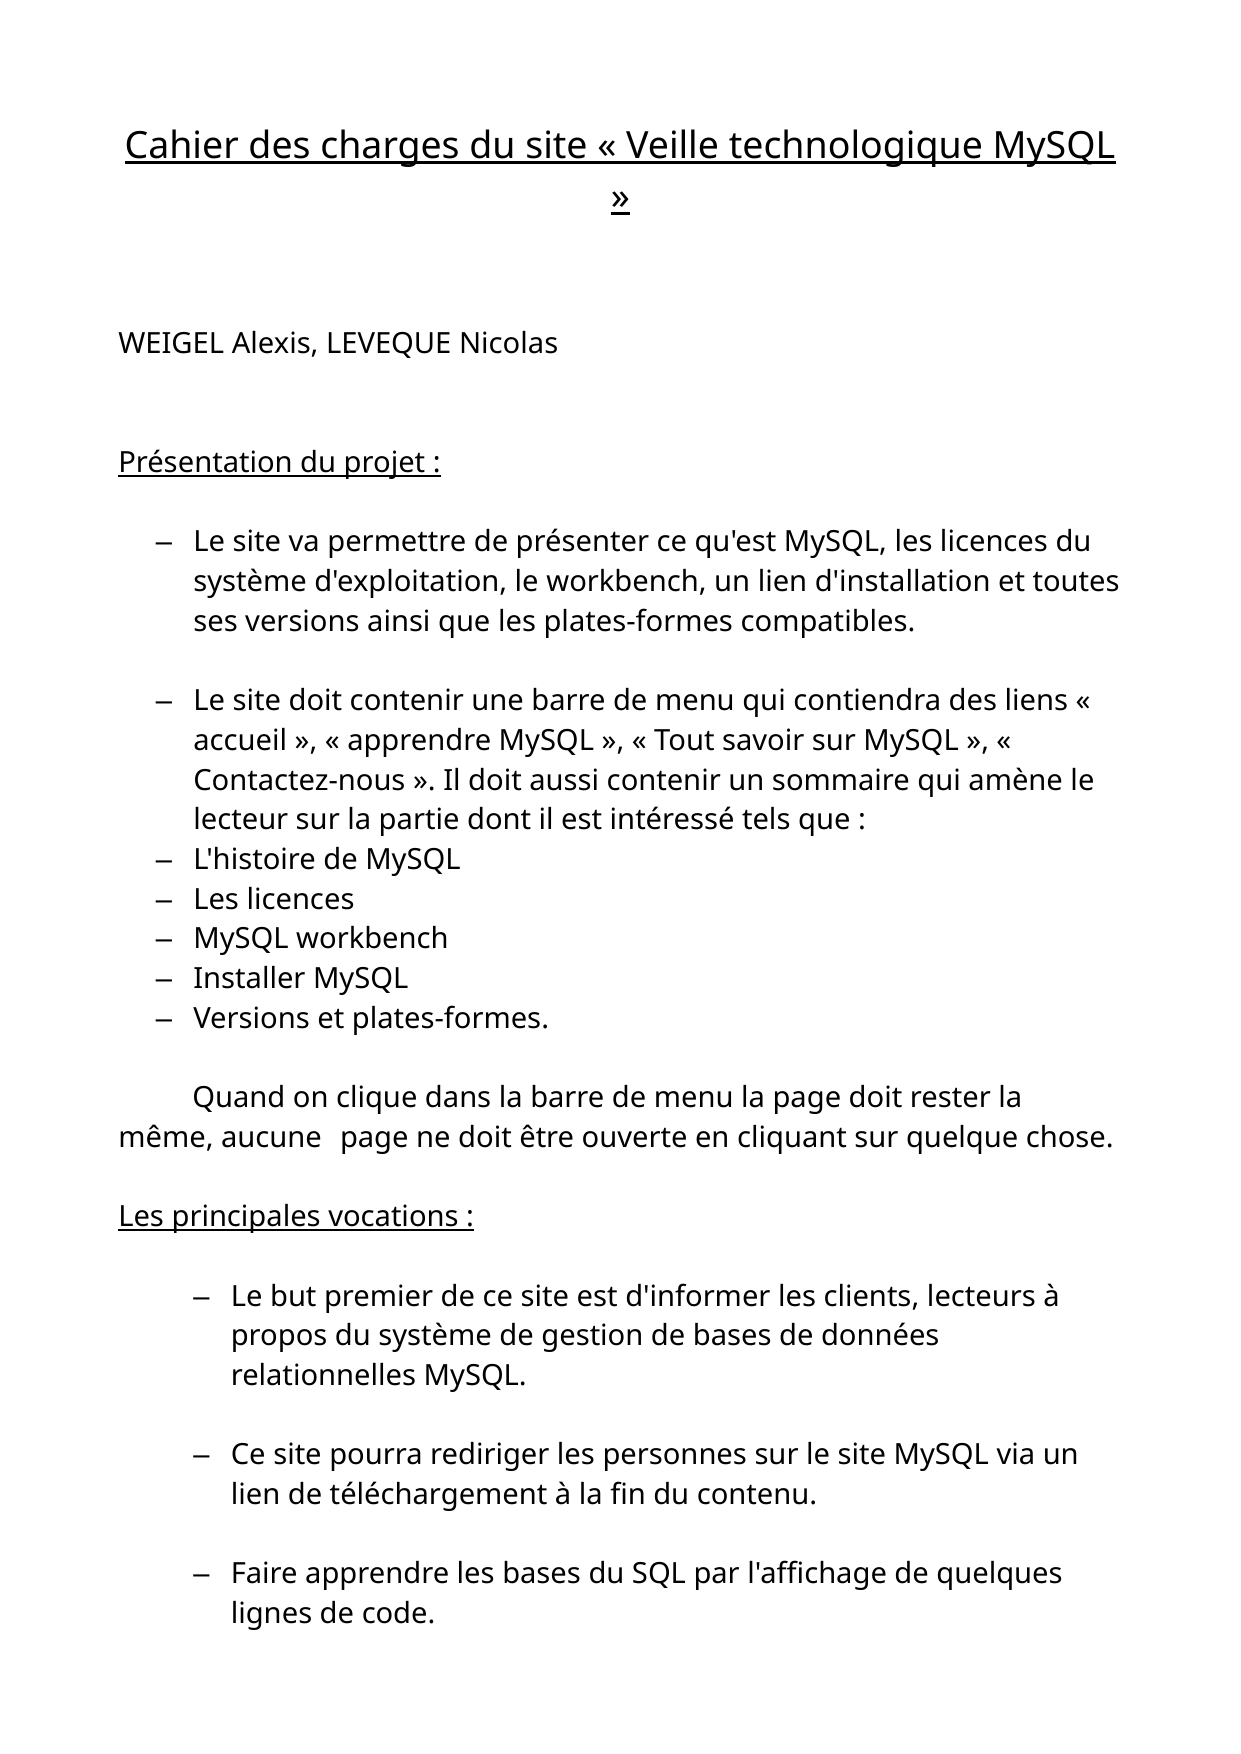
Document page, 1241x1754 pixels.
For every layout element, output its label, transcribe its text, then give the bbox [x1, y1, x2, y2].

text Quand on clique dans la barre de menu la page doit rester la même, aucune page ne doit être ouverte en cliquant sur quelque chose. [118, 1076, 1122, 1156]
list MySQL workbench [156, 918, 1122, 957]
list Faire apprendre les bases du SQL par l'affichage de quelques lignes de code. [193, 1553, 1122, 1632]
list Le but premier de ce site est d'informer les clients, lecteurs à propos du système de gestion de bases de données relationnelles MySQL. [193, 1275, 1122, 1394]
list Ce site pourra rediriger les personnes sur le site MySQL via un lien de téléchargement à la fin du contenu. [193, 1433, 1122, 1513]
text WEIGEL Alexis, LEVEQUE Nicolas [118, 322, 1122, 362]
list L'histoire de MySQL [156, 838, 1122, 878]
text Présentation du projet : [118, 441, 1122, 481]
text Cahier des charges du site « Veille technologique MySQL » [118, 118, 1122, 220]
text Les principales vocations : [118, 1195, 1122, 1235]
list Les licences [156, 878, 1122, 918]
list Le site va permettre de présenter ce qu'est MySQL, les licences du système d'exploitation, le workbench, un lien d'installation et toutes ses versions ainsi que les plates-formes compatibles. [156, 521, 1122, 640]
list Installer MySQL [156, 957, 1122, 997]
list Le site doit contenir une barre de menu qui contiendra des liens « accueil », « apprendre MySQL », « Tout savoir sur MySQL », « Contactez-nous ». Il doit aussi contenir un sommaire qui amène le lecteur sur la partie dont il est intéressé tels que : [156, 679, 1122, 838]
list Versions et plates-formes. [156, 997, 1122, 1037]
